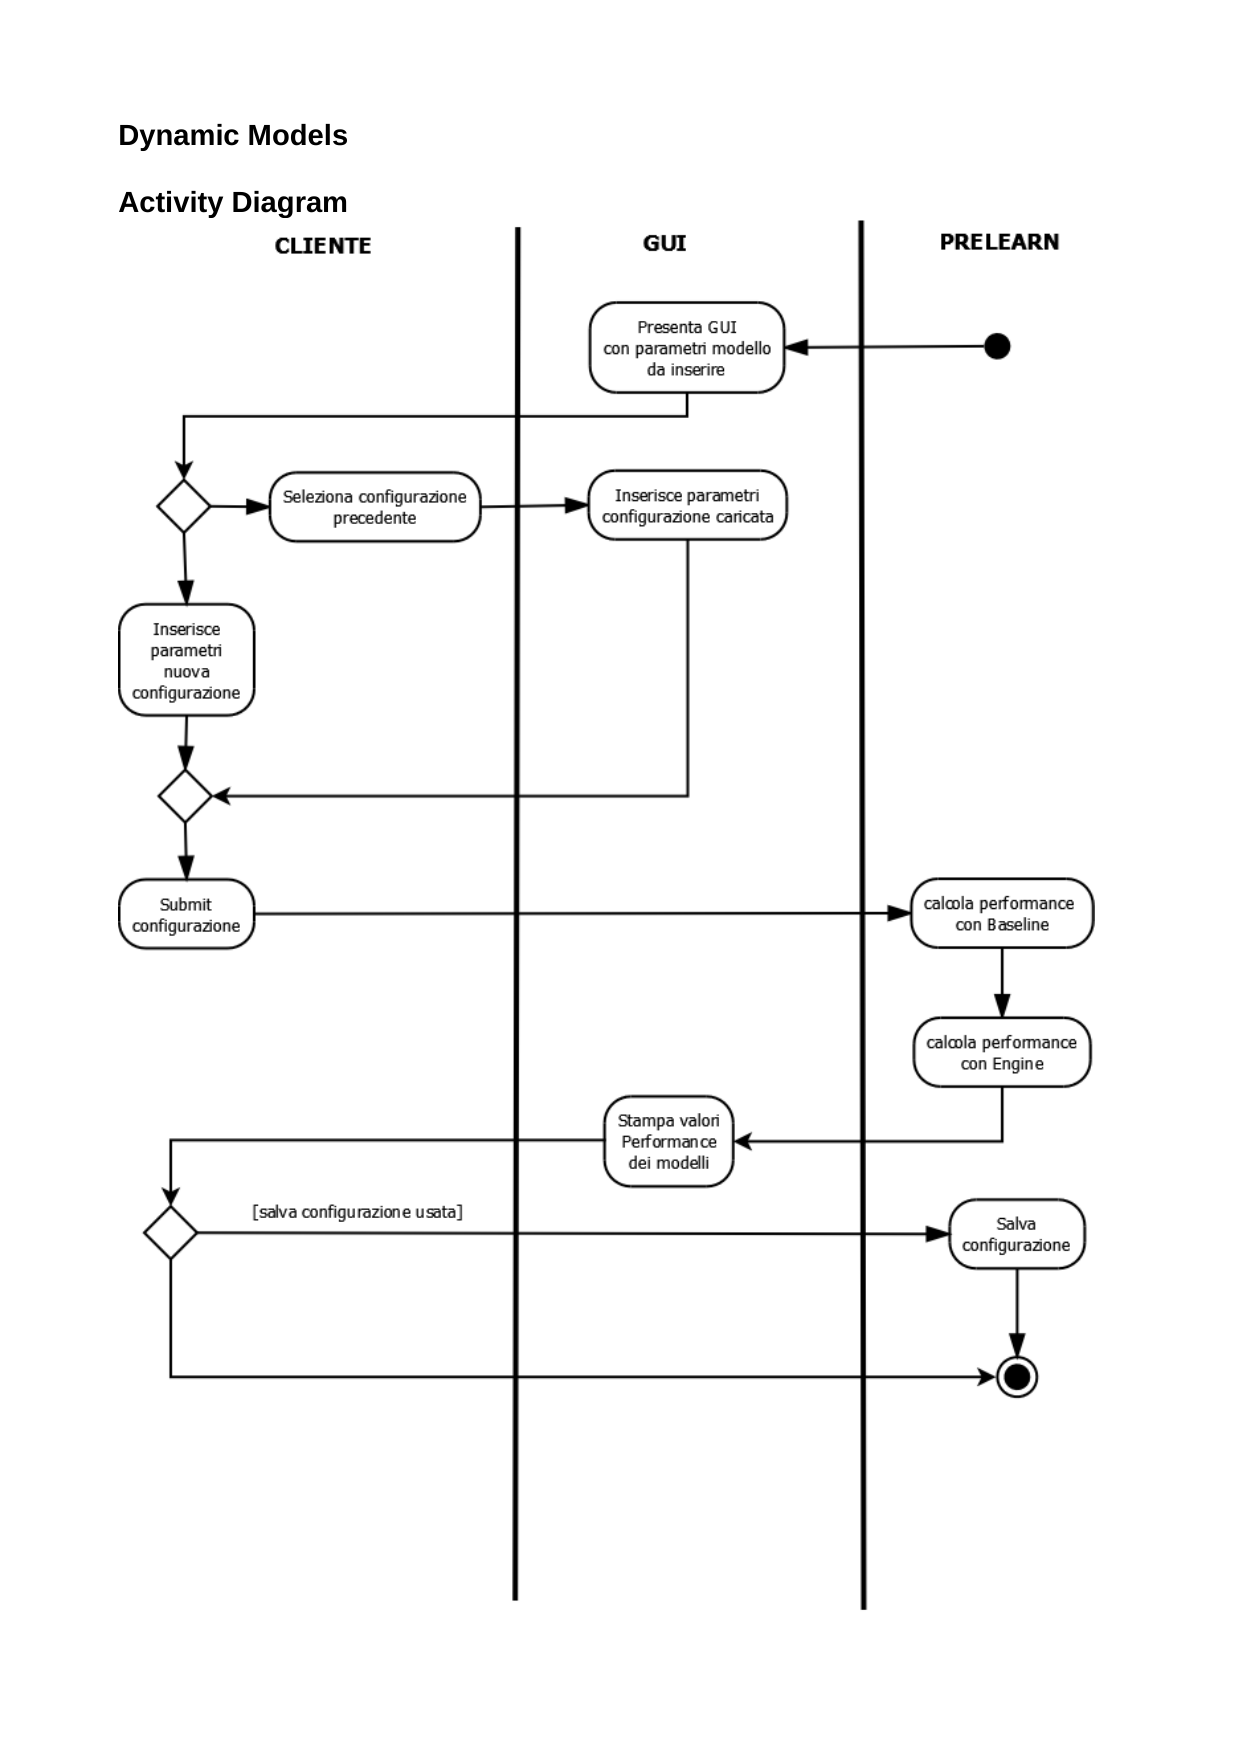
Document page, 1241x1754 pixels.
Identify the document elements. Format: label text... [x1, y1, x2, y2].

subtitle Dynamic Models [118, 118, 1122, 152]
subtitle Activity Diagram [118, 185, 1122, 218]
